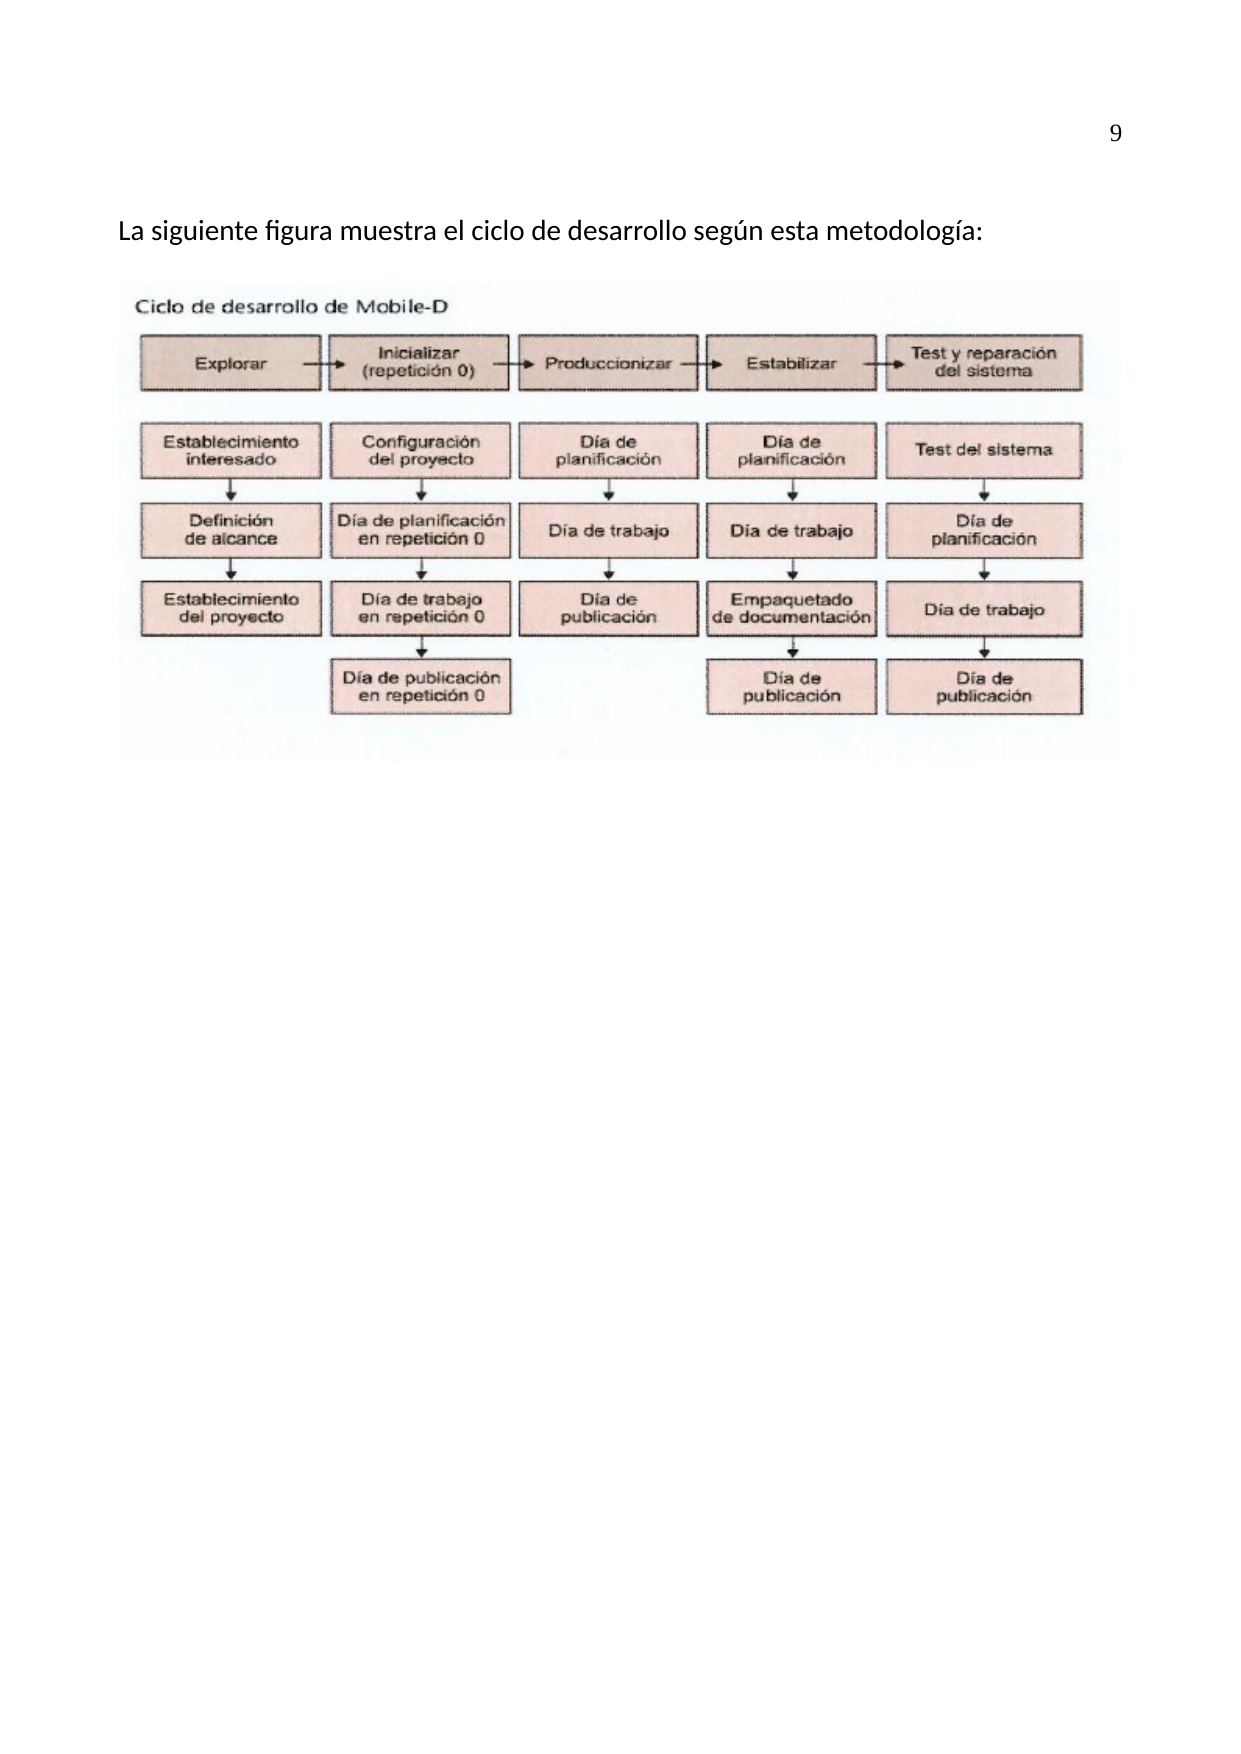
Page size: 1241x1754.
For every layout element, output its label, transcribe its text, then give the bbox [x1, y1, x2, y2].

text La siguiente figura muestra el ciclo de desarrollo según esta metodología: [118, 212, 1122, 248]
